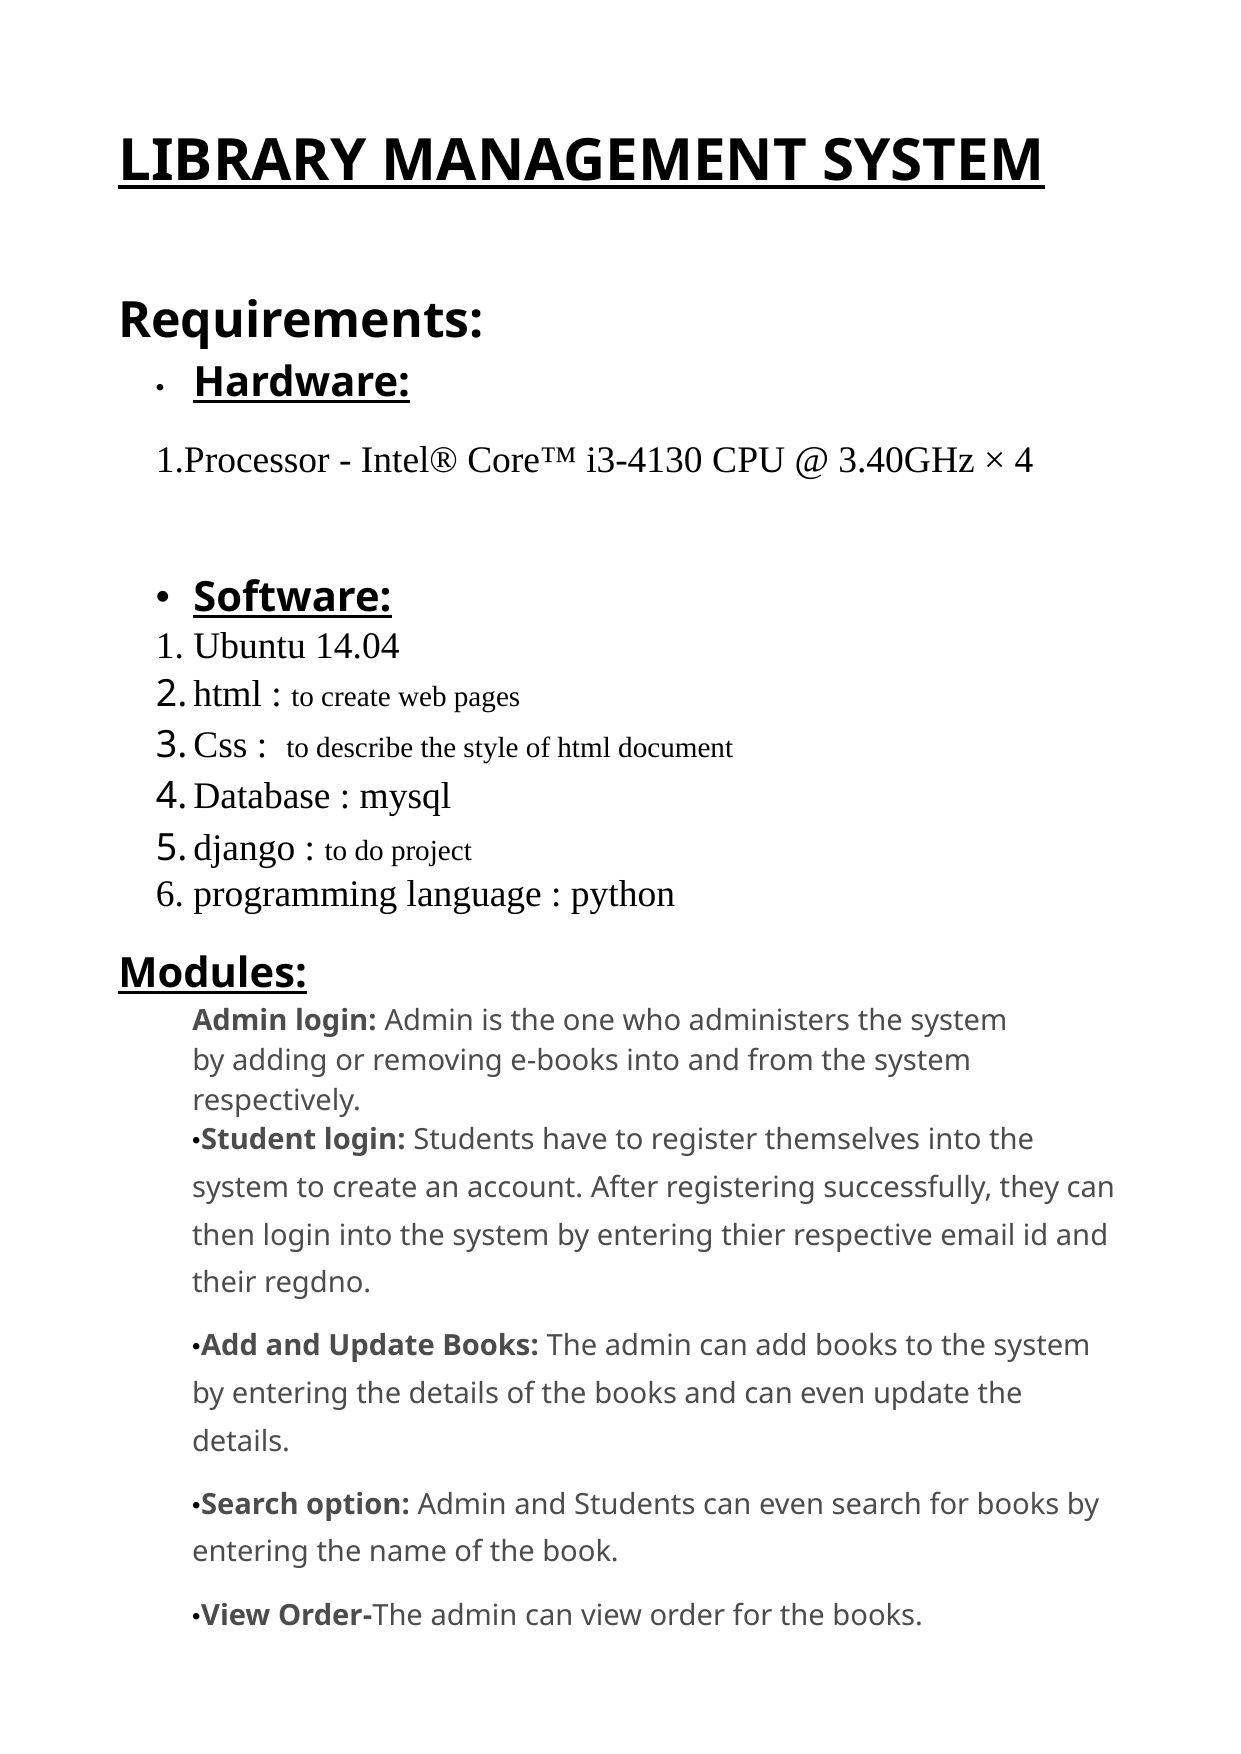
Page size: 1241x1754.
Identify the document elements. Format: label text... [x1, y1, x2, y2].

list html : to create web pages [156, 667, 1122, 718]
list Add and Update Books: The admin can add books to the system by entering the details of the books and can even update the details. [118, 1325, 1122, 1459]
list Hardware: [156, 352, 1122, 409]
text Modules: [118, 943, 1122, 999]
list Database : mysql [156, 769, 1122, 820]
list django : to do project [156, 820, 1122, 871]
list Ubuntu 14.04 [156, 624, 1122, 667]
list Student login: Students have to register themselves into the system to create an account. After registering successfully, they can then login into the system by entering thier respective email id and their regdno. [118, 1119, 1122, 1301]
text Admin login: Admin is the one who administers the system by adding or removing e-books into and from the system respectively. [118, 999, 1122, 1119]
text 1.Processor - Intel® Core™ i3-4130 CPU @ 3.40GHz × 4 [118, 437, 1122, 481]
list Search option: Admin and Students can even search for books by entering the name of the book. [118, 1483, 1122, 1570]
list View Order-The admin can view order for the books. [118, 1594, 1122, 1634]
text Requirements: [118, 284, 1122, 352]
list programming language : python [156, 871, 1122, 914]
list Css : to describe the style of html document [156, 718, 1122, 769]
text LIBRARY MANAGEMENT SYSTEM [118, 118, 1122, 198]
list Software: [156, 567, 1122, 624]
